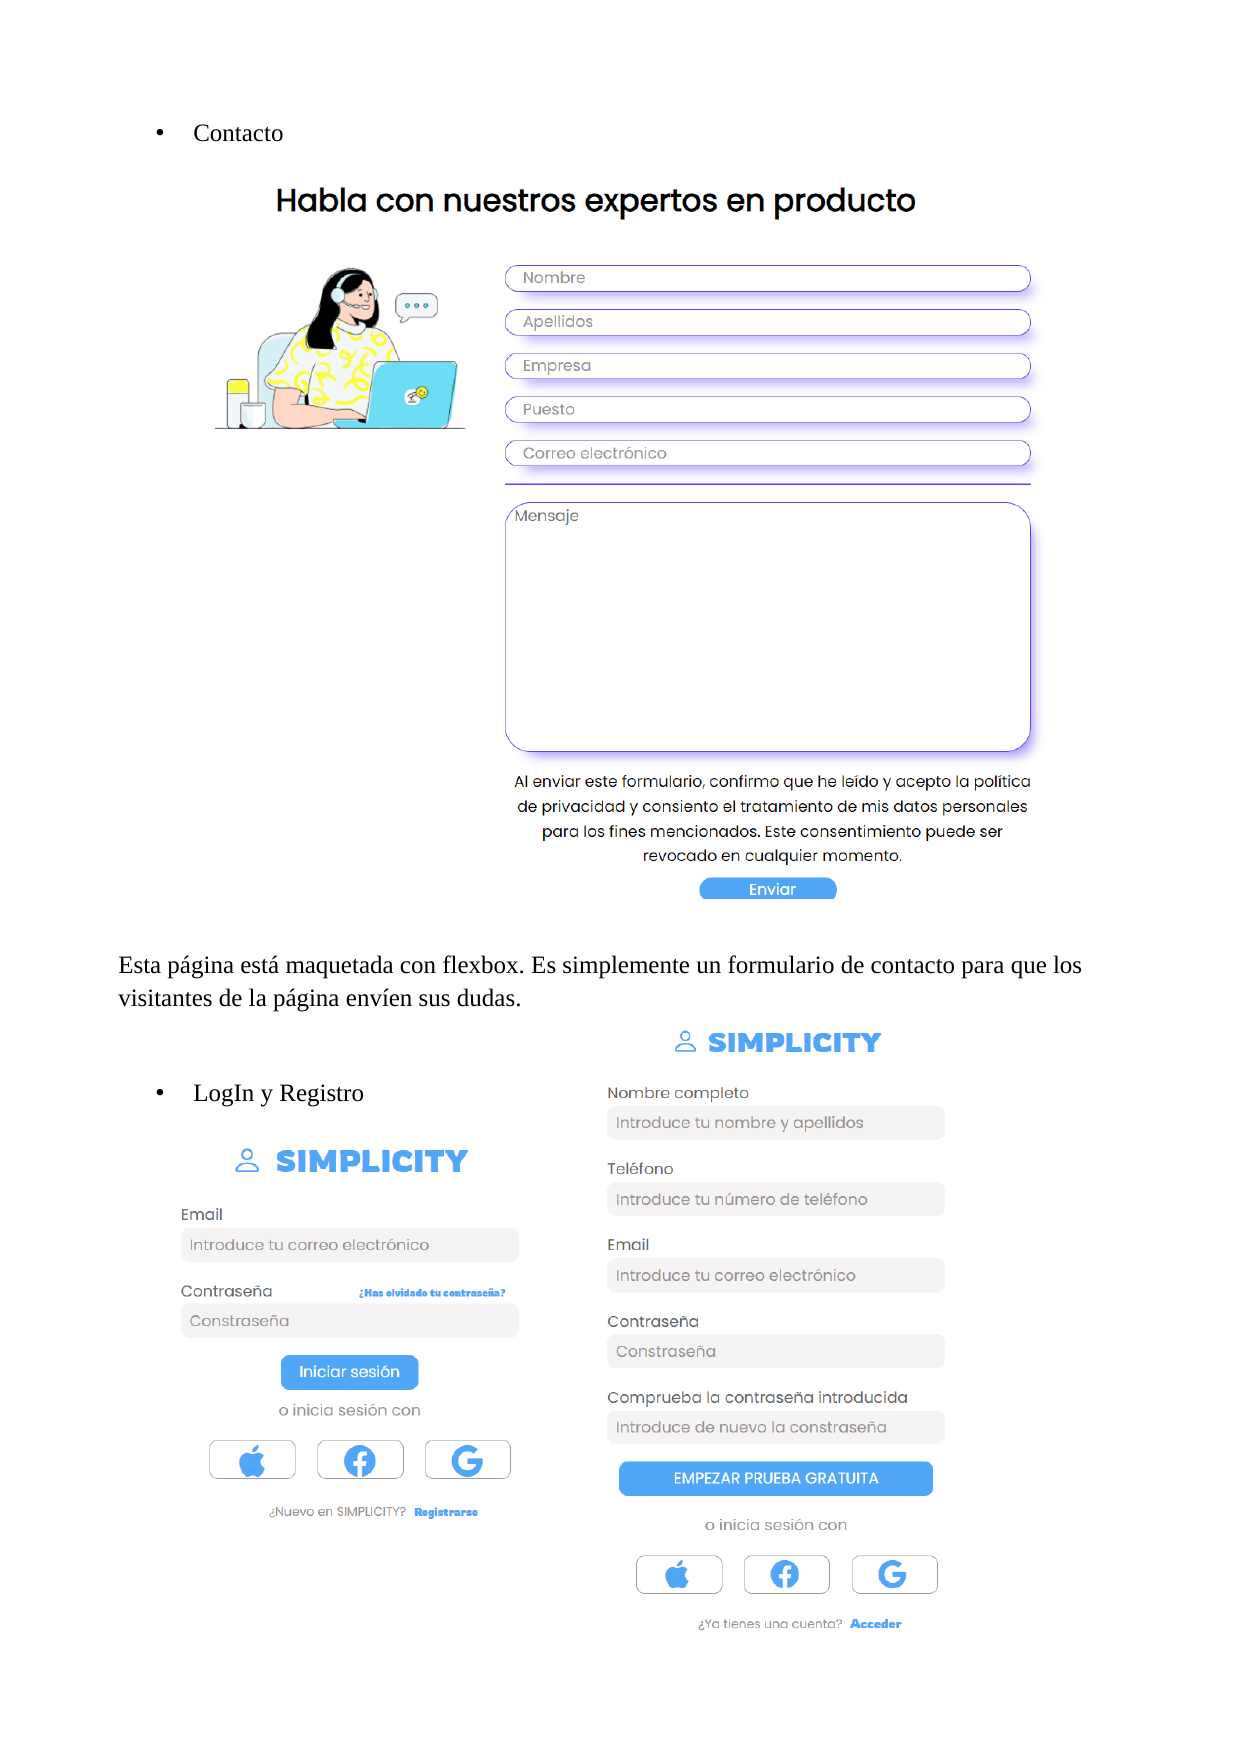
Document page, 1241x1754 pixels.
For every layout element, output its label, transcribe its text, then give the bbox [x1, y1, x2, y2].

list [987, 1078, 1122, 1107]
list Contacto [156, 118, 1122, 147]
picture [155, 1008, 987, 1656]
text Esta página está maquetada con flexbox. Es simplemente un formulario de contacto para que los visitantes de la página envíen sus dudas. [118, 950, 1122, 1012]
picture [143, 173, 1098, 899]
list LogIn y Registro [156, 1078, 546, 1107]
